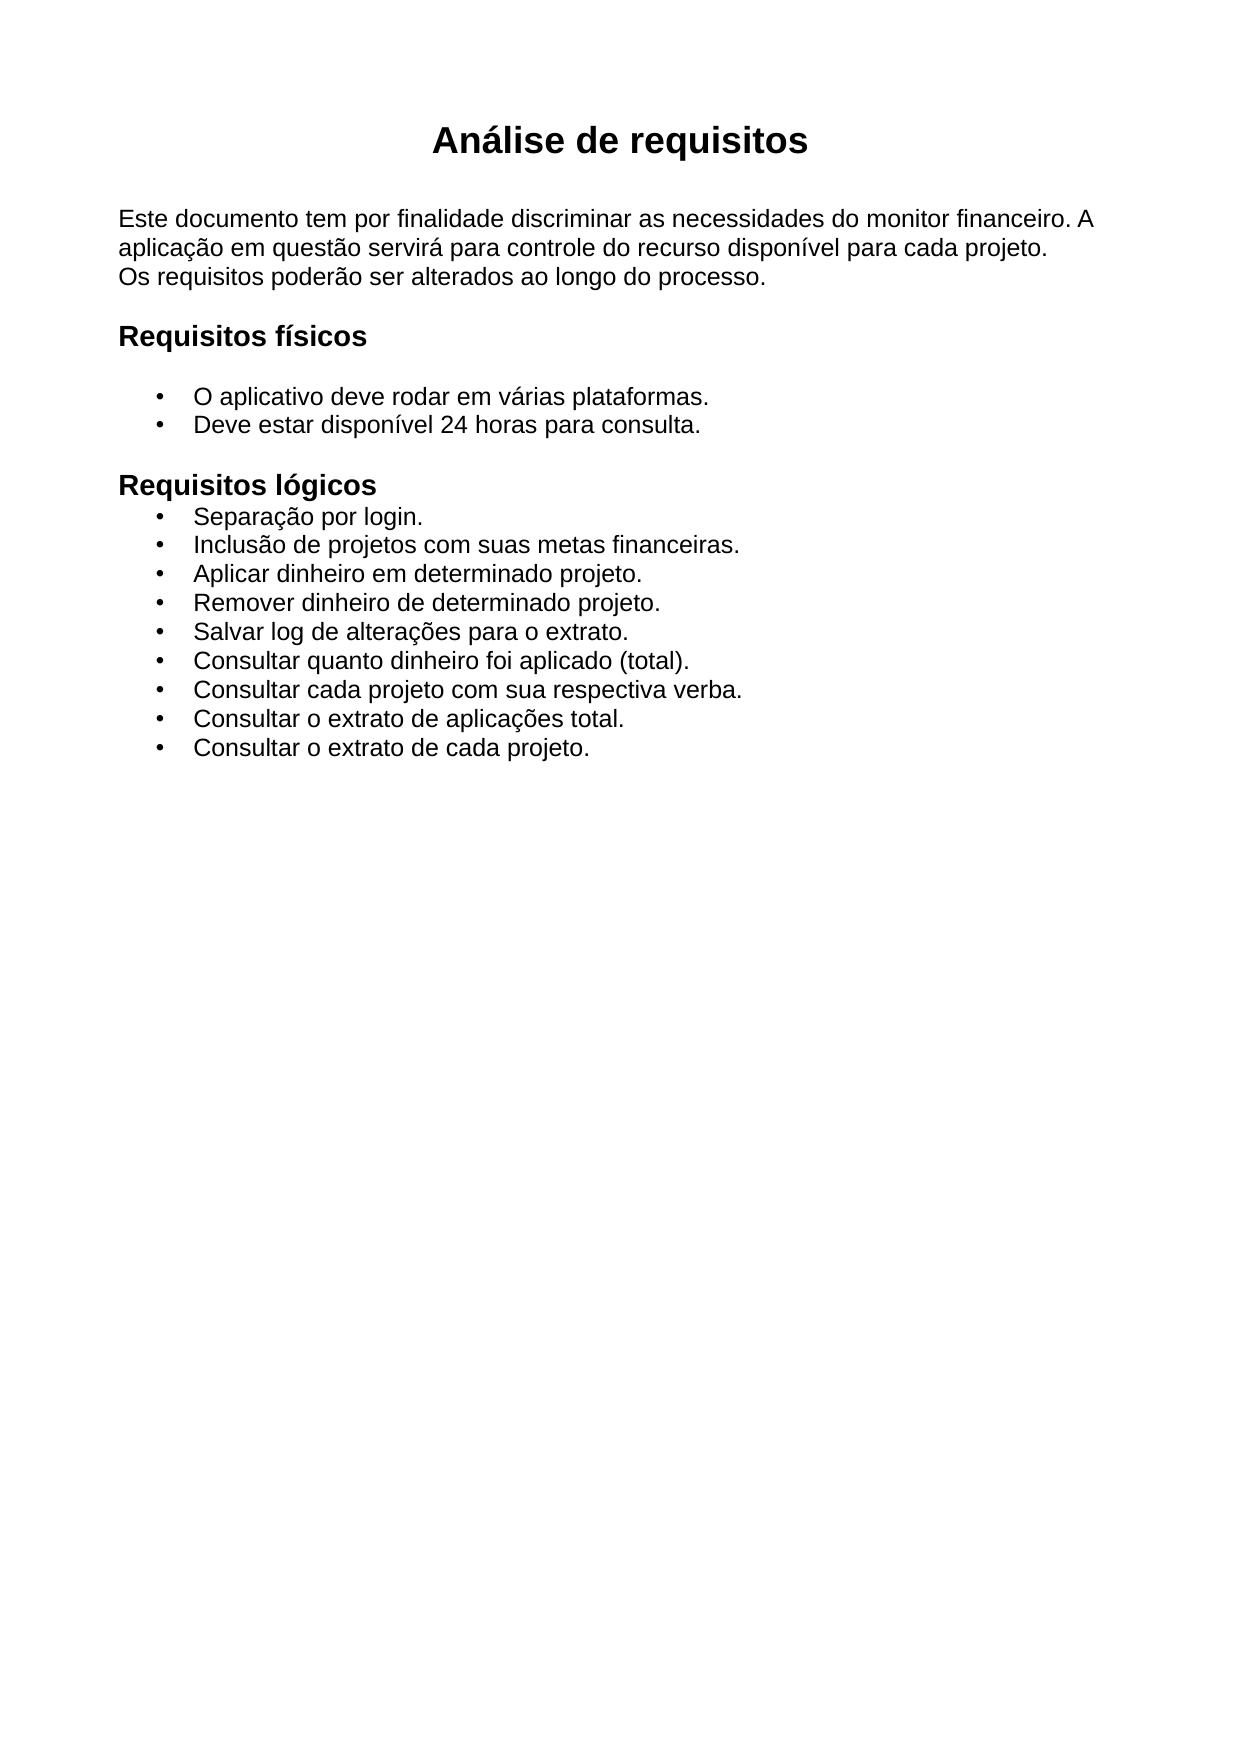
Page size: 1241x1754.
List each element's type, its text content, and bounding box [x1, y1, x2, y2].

text Os requisitos poderão ser alterados ao longo do processo. [118, 262, 1122, 291]
text Requisitos lógicos [118, 468, 1122, 502]
list Consultar quanto dinheiro foi aplicado (total). [156, 646, 1122, 675]
list Inclusão de projetos com suas metas financeiras. [156, 531, 1122, 559]
list Consultar o extrato de cada projeto. [156, 732, 1122, 761]
list O aplicativo deve rodar em várias plataformas. [156, 382, 1122, 411]
text Requisitos físicos [118, 319, 1122, 353]
text Este documento tem por finalidade discriminar as necessidades do monitor financeiro. A aplicação em questão servirá para controle do recurso disponível para cada projeto. [118, 204, 1122, 262]
list Consultar o extrato de aplicações total. [156, 704, 1122, 732]
list Remover dinheiro de determinado projeto. [156, 588, 1122, 617]
list Consultar cada projeto com sua respectiva verba. [156, 675, 1122, 704]
list Aplicar dinheiro em determinado projeto. [156, 559, 1122, 588]
list Deve estar disponível 24 horas para consulta. [156, 411, 1122, 439]
list Separação por login. [156, 502, 1122, 531]
list Salvar log de alterações para o extrato. [156, 617, 1122, 646]
text Análise de requisitos [118, 118, 1122, 161]
